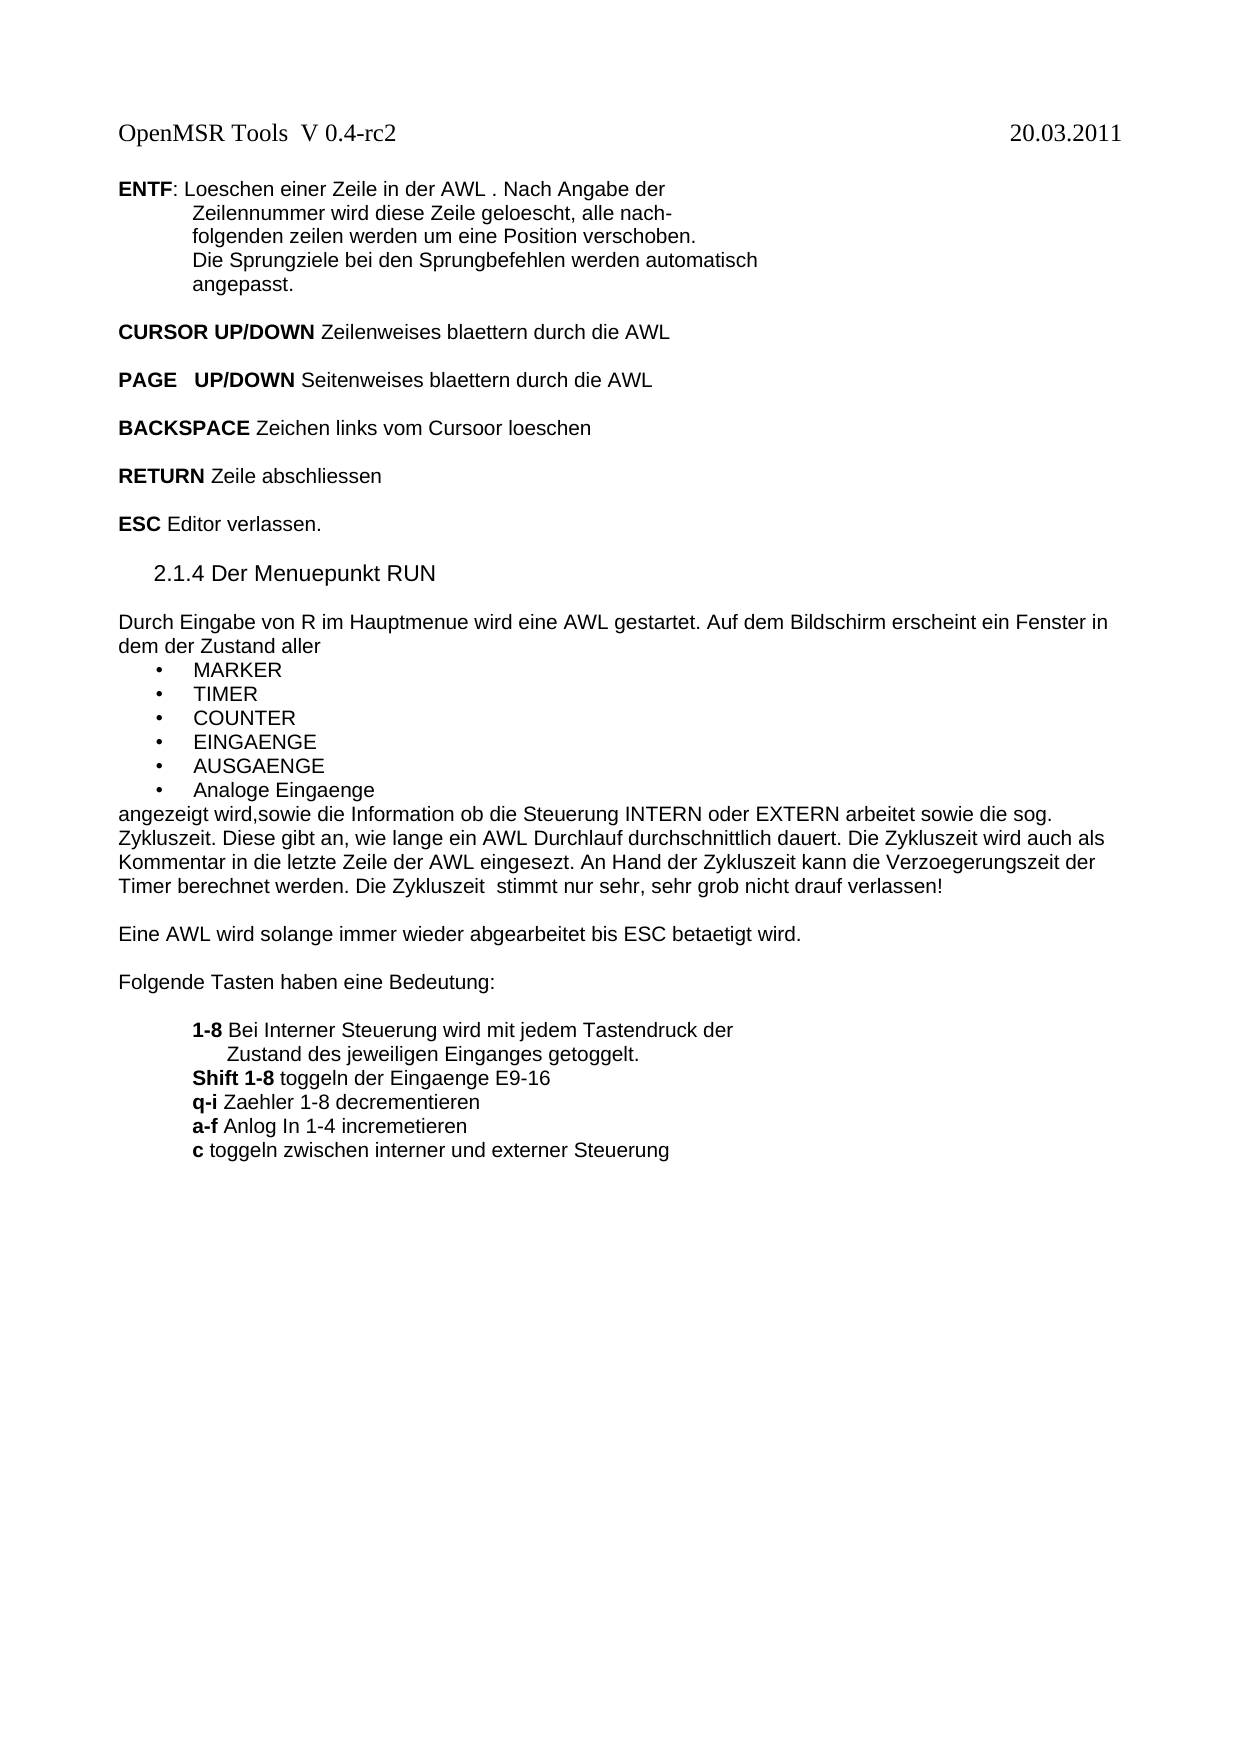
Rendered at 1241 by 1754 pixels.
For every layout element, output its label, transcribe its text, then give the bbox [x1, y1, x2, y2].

text Zeilennummer wird diese Zeile geloescht, alle nach- [118, 200, 1122, 224]
text angepasst. [118, 272, 1122, 296]
text Zustand des jeweiligen Einganges getoggelt. [118, 1042, 1122, 1066]
list AUSGAENGE [156, 754, 1122, 778]
text folgenden zeilen werden um eine Position verschoben. [118, 224, 1122, 248]
list COUNTER [156, 706, 1122, 730]
list MARKER [156, 658, 1122, 682]
text Shift 1-8 toggeln der Eingaenge E9-16 [118, 1066, 1122, 1090]
list TIMER [156, 682, 1122, 706]
list Analoge Eingaenge [156, 778, 1122, 802]
text 2.1.4 Der Menuepunkt RUN [118, 560, 1122, 586]
text Folgende Tasten haben eine Bedeutung: [118, 970, 1122, 994]
text ESC Editor verlassen. [118, 512, 1122, 536]
text a-f Anlog In 1-4 incremetieren [118, 1114, 1122, 1138]
text Die Sprungziele bei den Sprungbefehlen werden automatisch [118, 248, 1122, 272]
text Eine AWL wird solange immer wieder abgearbeitet bis ESC betaetigt wird. [118, 922, 1122, 946]
list EINGAENGE [156, 730, 1122, 754]
text RETURN Zeile abschliessen [118, 464, 1122, 488]
text BACKSPACE Zeichen links vom Cursoor loeschen [118, 416, 1122, 440]
text 1-8 Bei Interner Steuerung wird mit jedem Tastendruck der [118, 1018, 1122, 1042]
text ENTF: Loeschen einer Zeile in der AWL . Nach Angabe der [118, 176, 1122, 200]
text CURSOR UP/DOWN Zeilenweises blaettern durch die AWL [118, 320, 1122, 344]
text PAGE UP/DOWN Seitenweises blaettern durch die AWL [118, 368, 1122, 392]
text q-i Zaehler 1-8 decrementieren [118, 1090, 1122, 1114]
text angezeigt wird,sowie die Information ob die Steuerung INTERN oder EXTERN arbeitet sowie die sog. Zykluszeit. Diese gibt an, wie lange ein AWL Durchlauf durchschnittlich dauert. Die Zykluszeit wird auch als Kommentar in die letzte Zeile der AWL eingesezt. An Hand der Zykluszeit kann die Verzoegerungszeit der Timer berechnet werden. Die Zykluszeit stimmt nur sehr, sehr grob nicht drauf verlassen! [118, 802, 1122, 898]
text c toggeln zwischen interner und externer Steuerung [118, 1138, 1122, 1162]
text Durch Eingabe von R im Hauptmenue wird eine AWL gestartet. Auf dem Bildschirm erscheint ein Fenster in dem der Zustand aller [118, 610, 1122, 658]
